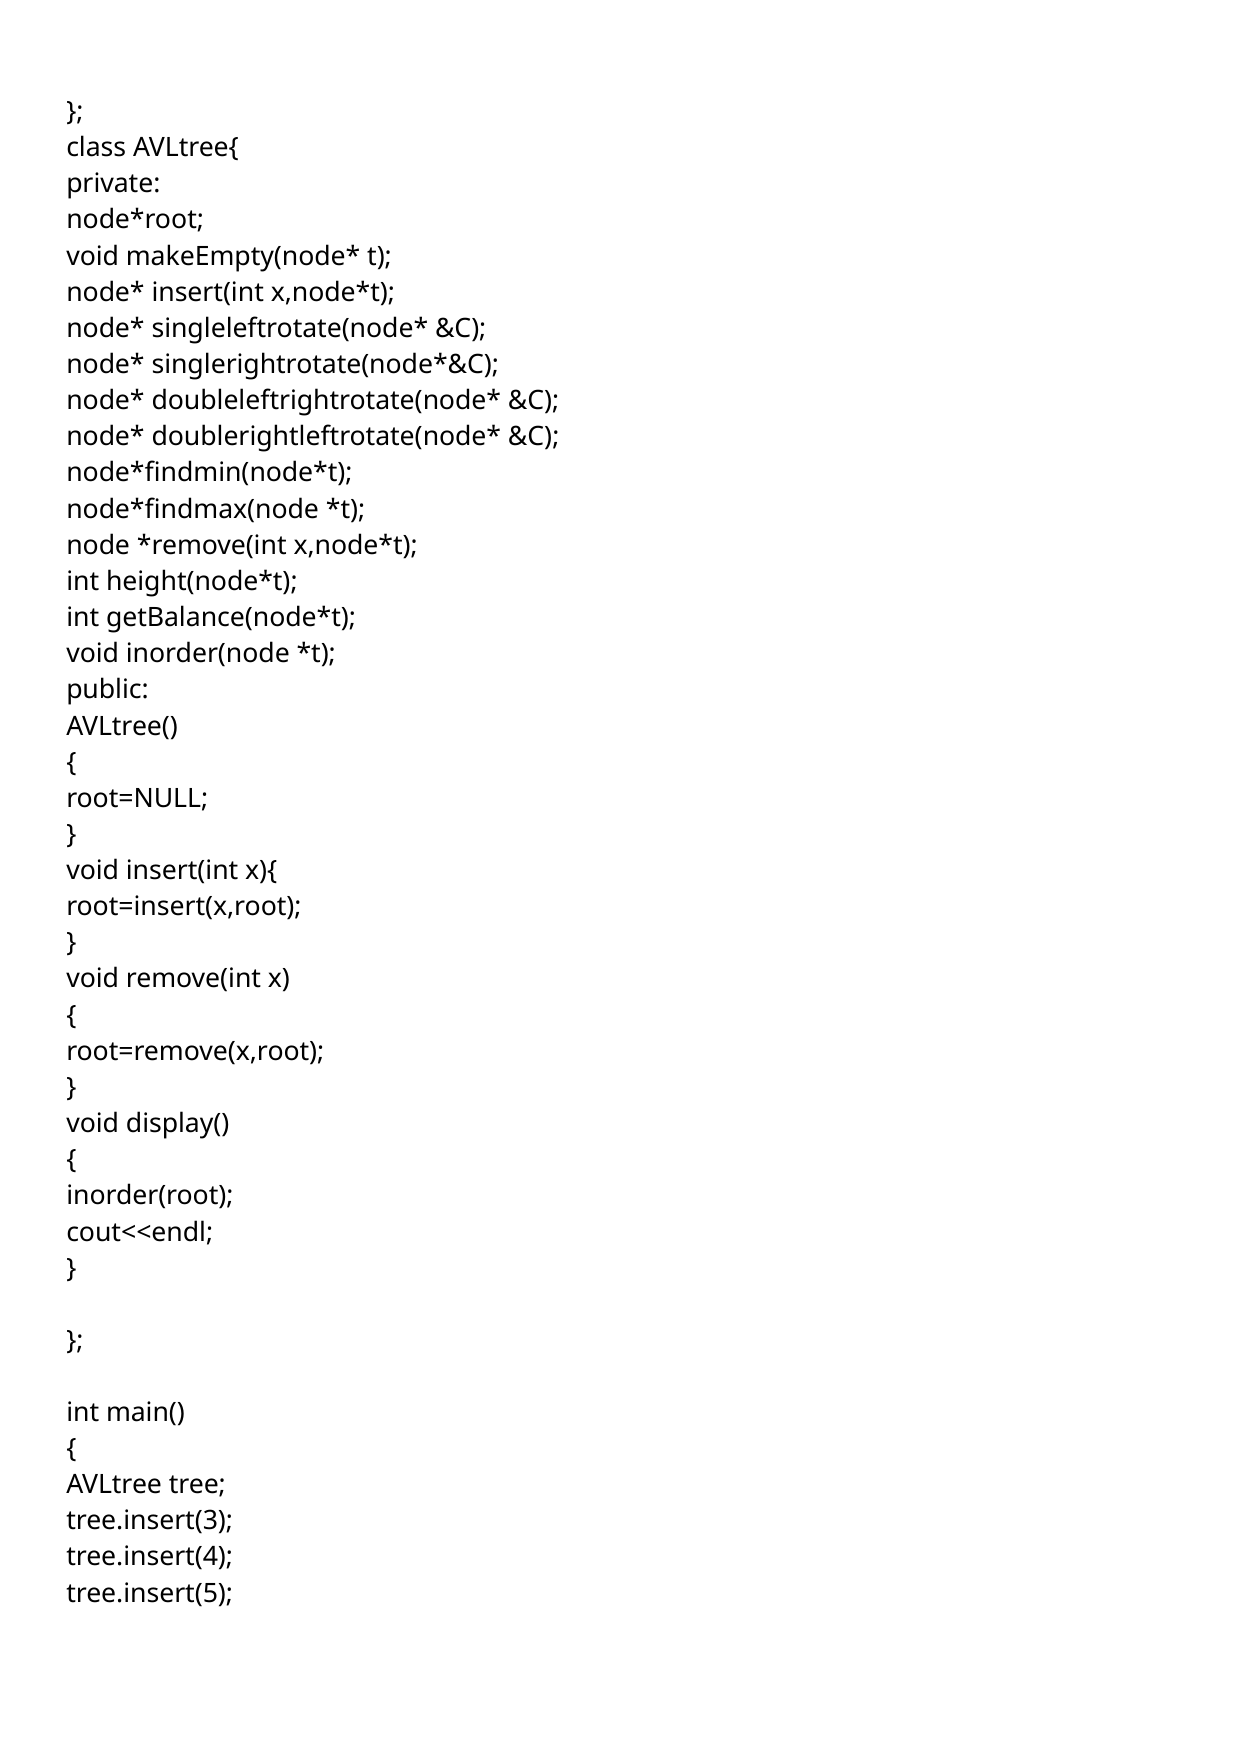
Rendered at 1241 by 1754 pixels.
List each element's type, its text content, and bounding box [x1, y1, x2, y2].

text } [66, 923, 1122, 959]
text node* insert(int x,node*t); [66, 273, 1122, 309]
text node* doublerightleftrotate(node* &C); [66, 417, 1122, 453]
text node* doubleleftrightrotate(node* &C); [66, 381, 1122, 417]
text private: [66, 164, 1122, 200]
text node* singlerightrotate(node*&C); [66, 345, 1122, 381]
text int height(node*t); [66, 562, 1122, 598]
text } [66, 815, 1122, 851]
text AVLtree tree; [66, 1465, 1122, 1501]
text } [66, 1068, 1122, 1104]
text class AVLtree{ [66, 128, 1122, 164]
text } [66, 1249, 1122, 1285]
text }; [66, 1321, 1122, 1357]
text node*findmax(node *t); [66, 489, 1122, 526]
text root=NULL; [66, 779, 1122, 815]
text { [66, 1429, 1122, 1465]
text public: [66, 670, 1122, 706]
text tree.insert(5); [66, 1573, 1122, 1610]
text AVLtree() [66, 706, 1122, 743]
text void insert(int x){ [66, 851, 1122, 887]
text node *remove(int x,node*t); [66, 526, 1122, 562]
text { [66, 743, 1122, 779]
text cout<<endl; [66, 1212, 1122, 1249]
text tree.insert(4); [66, 1537, 1122, 1573]
text root=insert(x,root); [66, 887, 1122, 923]
text { [66, 1140, 1122, 1176]
text }; [66, 92, 1122, 128]
text void inorder(node *t); [66, 634, 1122, 670]
text int getBalance(node*t); [66, 598, 1122, 634]
text inorder(root); [66, 1176, 1122, 1212]
text node*root; [66, 200, 1122, 237]
text void makeEmpty(node* t); [66, 237, 1122, 273]
text root=remove(x,root); [66, 1032, 1122, 1068]
text int main() [66, 1393, 1122, 1429]
text node* singleleftrotate(node* &C); [66, 309, 1122, 345]
text node*findmin(node*t); [66, 453, 1122, 489]
text { [66, 996, 1122, 1032]
text void remove(int x) [66, 959, 1122, 996]
text tree.insert(3); [66, 1501, 1122, 1537]
text void display() [66, 1104, 1122, 1140]
